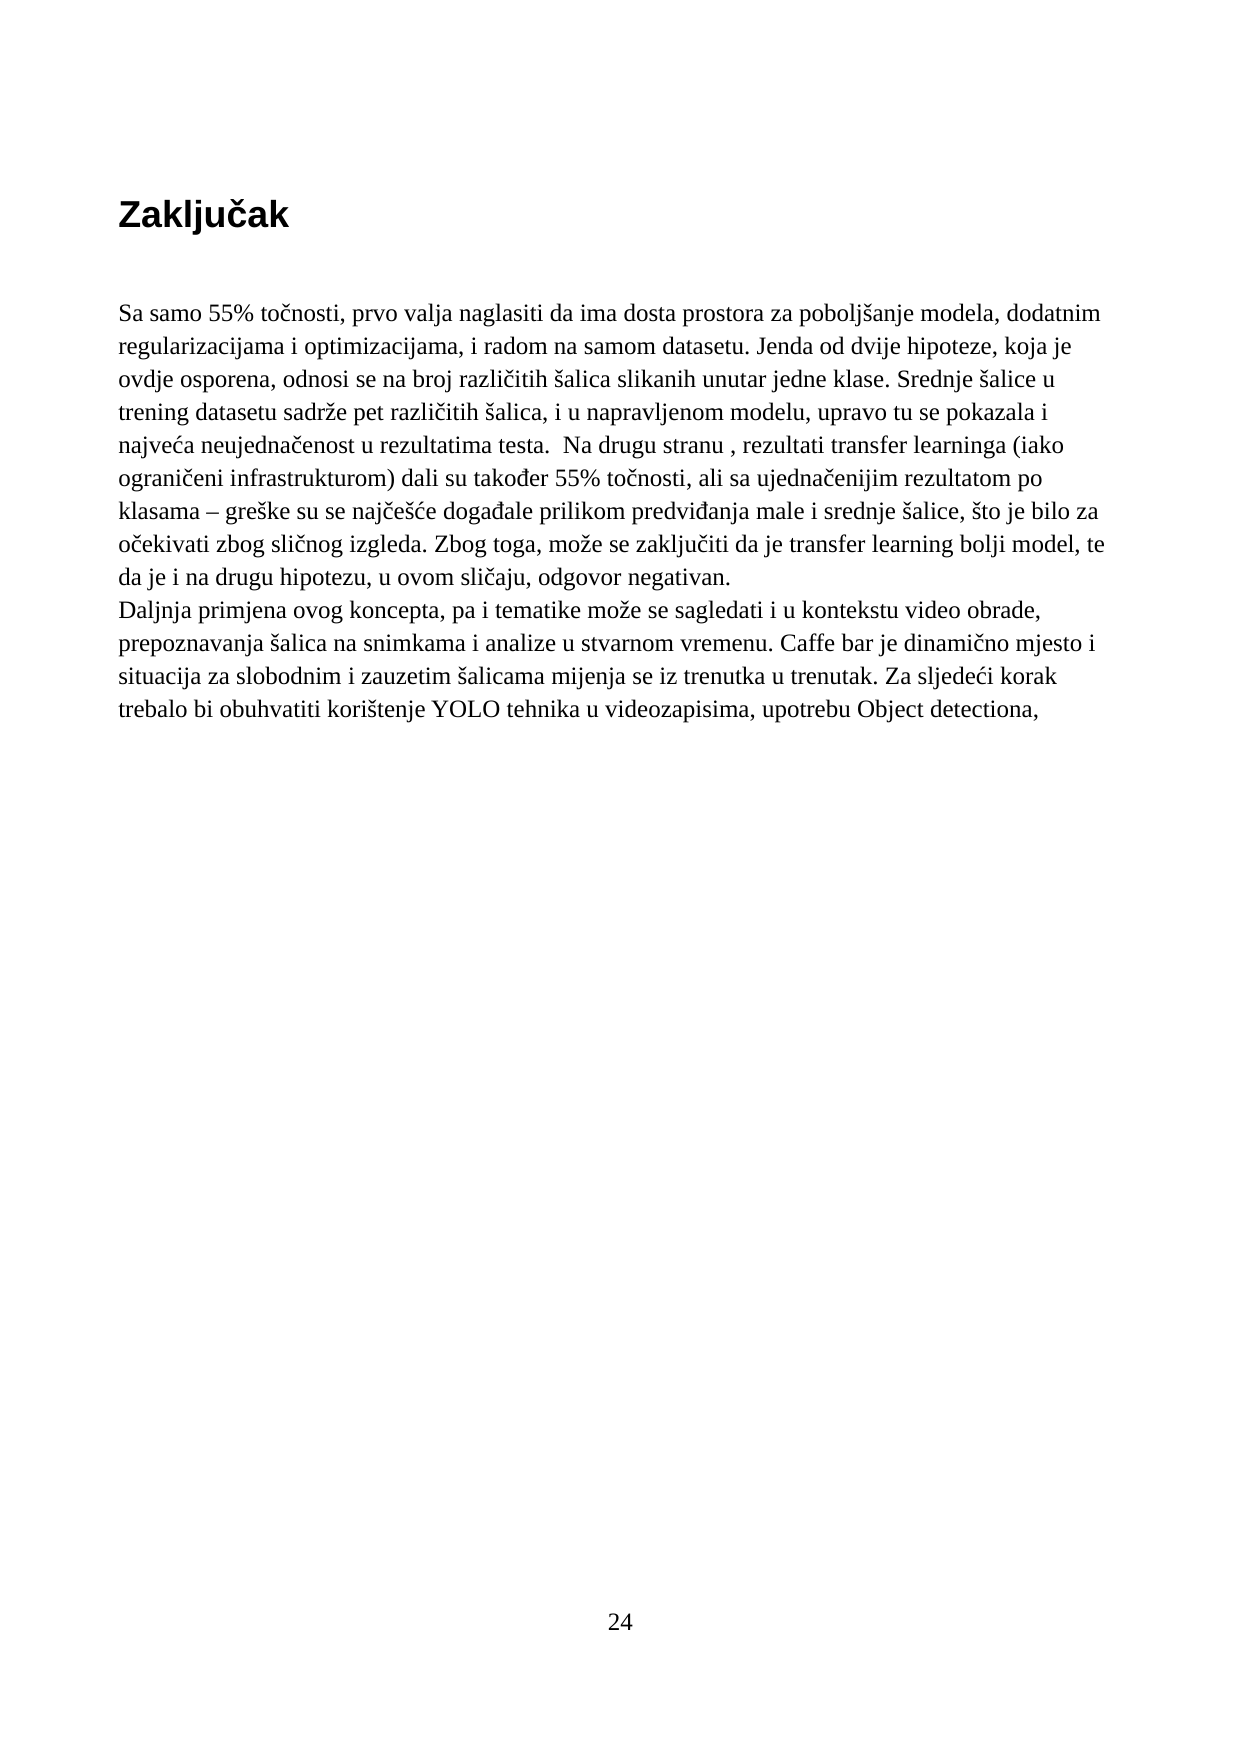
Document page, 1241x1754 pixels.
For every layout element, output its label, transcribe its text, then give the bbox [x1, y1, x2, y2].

subtitle Zaključak [118, 193, 1122, 236]
text prepoznavanja šalica na snimkama i analize u stvarnom vremenu. Caffe bar je dinamično mjesto i situacija za slobodnim i zauzetim šalicama mijenja se iz trenutka u trenutak. Za sljedeći korak trebalo bi obuhvatiti korištenje YOLO tehnika u videozapisima, upotrebu Object detectiona, [118, 628, 1122, 723]
text Sa samo 55% točnosti, prvo valja naglasiti da ima dosta prostora za poboljšanje modela, dodatnim regularizacijama i optimizacijama, i radom na samom datasetu. Jenda od dvije hipoteze, koja je ovdje osporena, odnosi se na broj različitih šalica slikanih unutar jedne klase. Srednje šalice u trening datasetu sadrže pet različitih šalica, i u napravljenom modelu, upravo tu se pokazala i najveća neujednačenost u rezultatima testa. Na drugu stranu , rezultati transfer learninga (iako ograničeni infrastrukturom) dali su također 55% točnosti, ali sa ujednačenijim rezultatom po klasama – greške su se najčešće događale prilikom predviđanja male i srednje šalice, što je bilo za očekivati zbog sličnog izgleda. Zbog toga, može se zaključiti da je transfer learning bolji model, te da je i na drugu hipotezu, u ovom sličaju, odgovor negativan. [118, 298, 1122, 591]
text Daljnja primjena ovog koncepta, pa i tematike može se sagledati i u kontekstu video obrade, [118, 595, 1122, 624]
